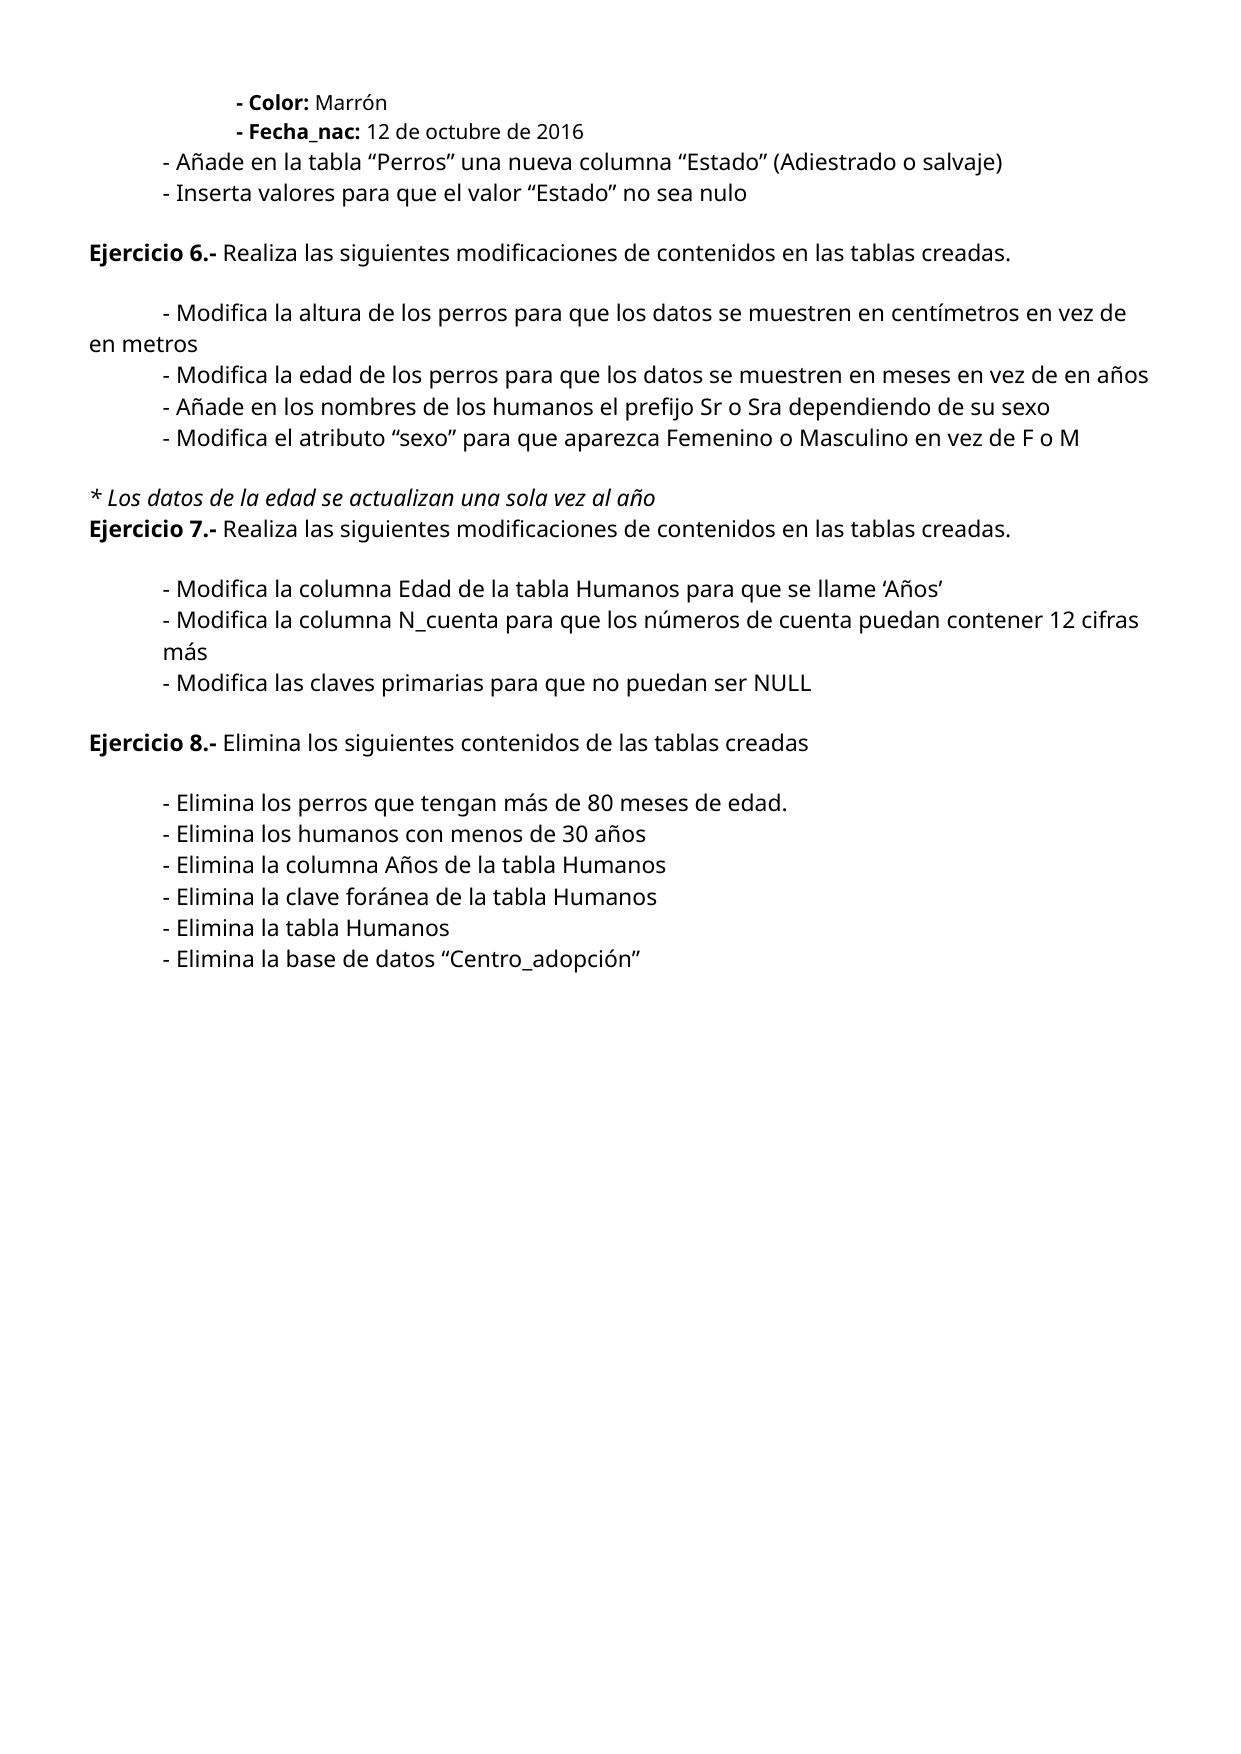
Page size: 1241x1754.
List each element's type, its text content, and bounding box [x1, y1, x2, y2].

text Ejercicio 6.- Realiza las siguientes modificaciones de contenidos en las tablas creadas. [88, 237, 1152, 268]
text - Elimina los humanos con menos de 30 años [162, 818, 1152, 849]
text Ejercicio 8.- Elimina los siguientes contenidos de las tablas creadas [88, 727, 1152, 758]
text - Elimina la clave foránea de la tabla Humanos [162, 880, 1152, 912]
text - Modifica la altura de los perros para que los datos se muestren en centímetros en vez de en metros [88, 297, 1152, 359]
text - Modifica las claves primarias para que no puedan ser NULL [162, 667, 1152, 698]
text - Elimina la columna Años de la tabla Humanos [162, 849, 1152, 880]
text * Los datos de la edad se actualizan una sola vez al año [88, 482, 1152, 513]
text - Modifica la edad de los perros para que los datos se muestren en meses en vez de en años [88, 359, 1152, 390]
text - Añade en los nombres de los humanos el prefijo Sr o Sra dependiendo de su sexo [88, 390, 1152, 422]
text - Elimina la base de datos “Centro_adopción” [162, 943, 1152, 974]
text - Elimina la tabla Humanos [162, 912, 1152, 943]
text - Modifica el atributo “sexo” para que aparezca Femenino o Masculino en vez de F o M [88, 422, 1152, 453]
text Ejercicio 7.- Realiza las siguientes modificaciones de contenidos en las tablas creadas. [88, 513, 1152, 544]
text - Añade en la tabla “Perros” una nueva columna “Estado” (Adiestrado o salvaje) [88, 145, 1152, 177]
text - Modifica la columna N_cuenta para que los números de cuenta puedan contener 12 cifras más [162, 604, 1152, 667]
text - Fecha_nac: 12 de octubre de 2016 [236, 117, 1152, 145]
text - Modifica la columna Edad de la tabla Humanos para que se llame ‘Años’ [162, 573, 1152, 604]
text - Color: Marrón [236, 88, 1152, 117]
text - Elimina los perros que tengan más de 80 meses de edad. [162, 787, 1152, 818]
text - Inserta valores para que el valor “Estado” no sea nulo [88, 177, 1152, 208]
